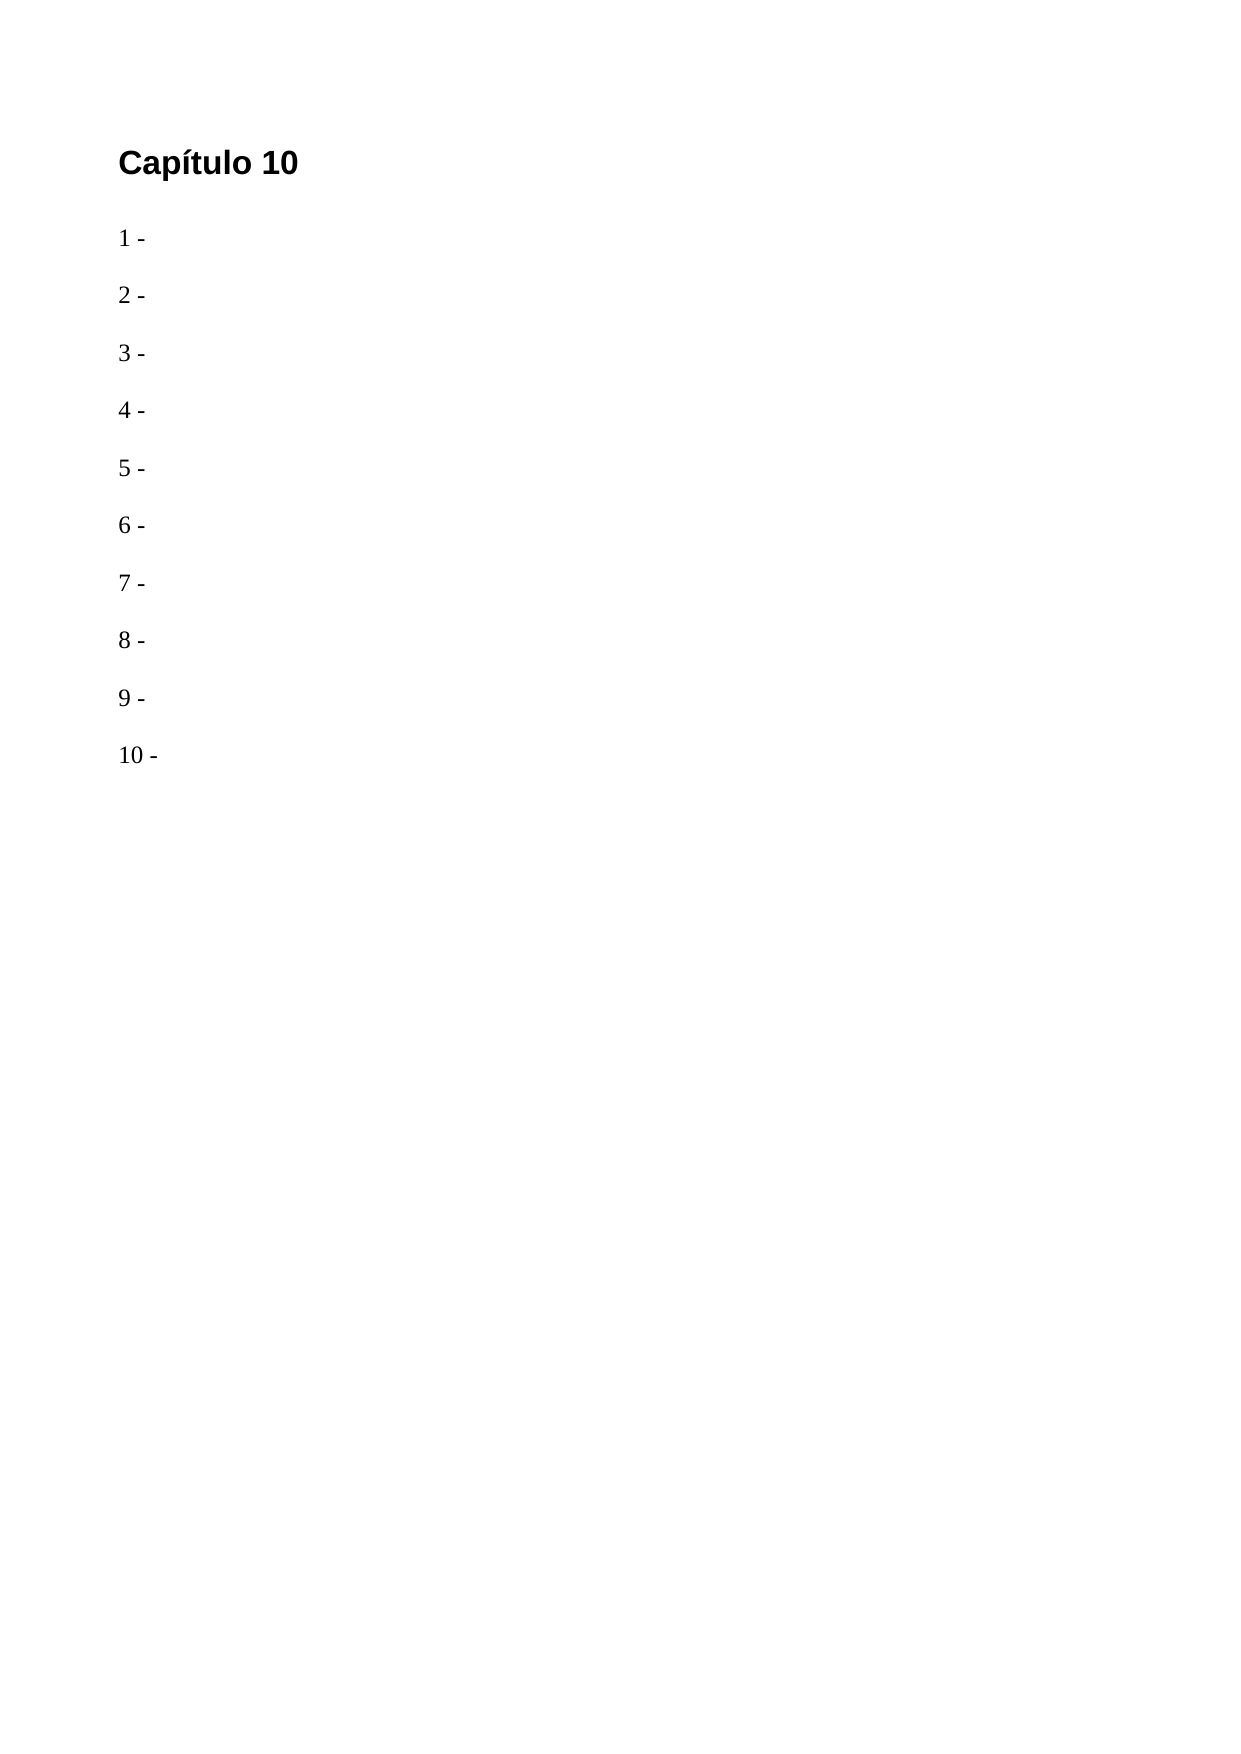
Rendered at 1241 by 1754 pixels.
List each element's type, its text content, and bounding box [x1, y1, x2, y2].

text 8 - [118, 626, 1122, 654]
text 1 - [118, 223, 1122, 252]
text 4 - [118, 396, 1122, 424]
subtitle Capítulo 10 [118, 143, 1122, 182]
text 9 - [118, 683, 1122, 712]
text 3 - [118, 338, 1122, 367]
text 10 - [118, 741, 1122, 769]
text 2 - [118, 281, 1122, 309]
text 7 - [118, 568, 1122, 597]
text 5 - [118, 453, 1122, 482]
text 6 - [118, 511, 1122, 539]
